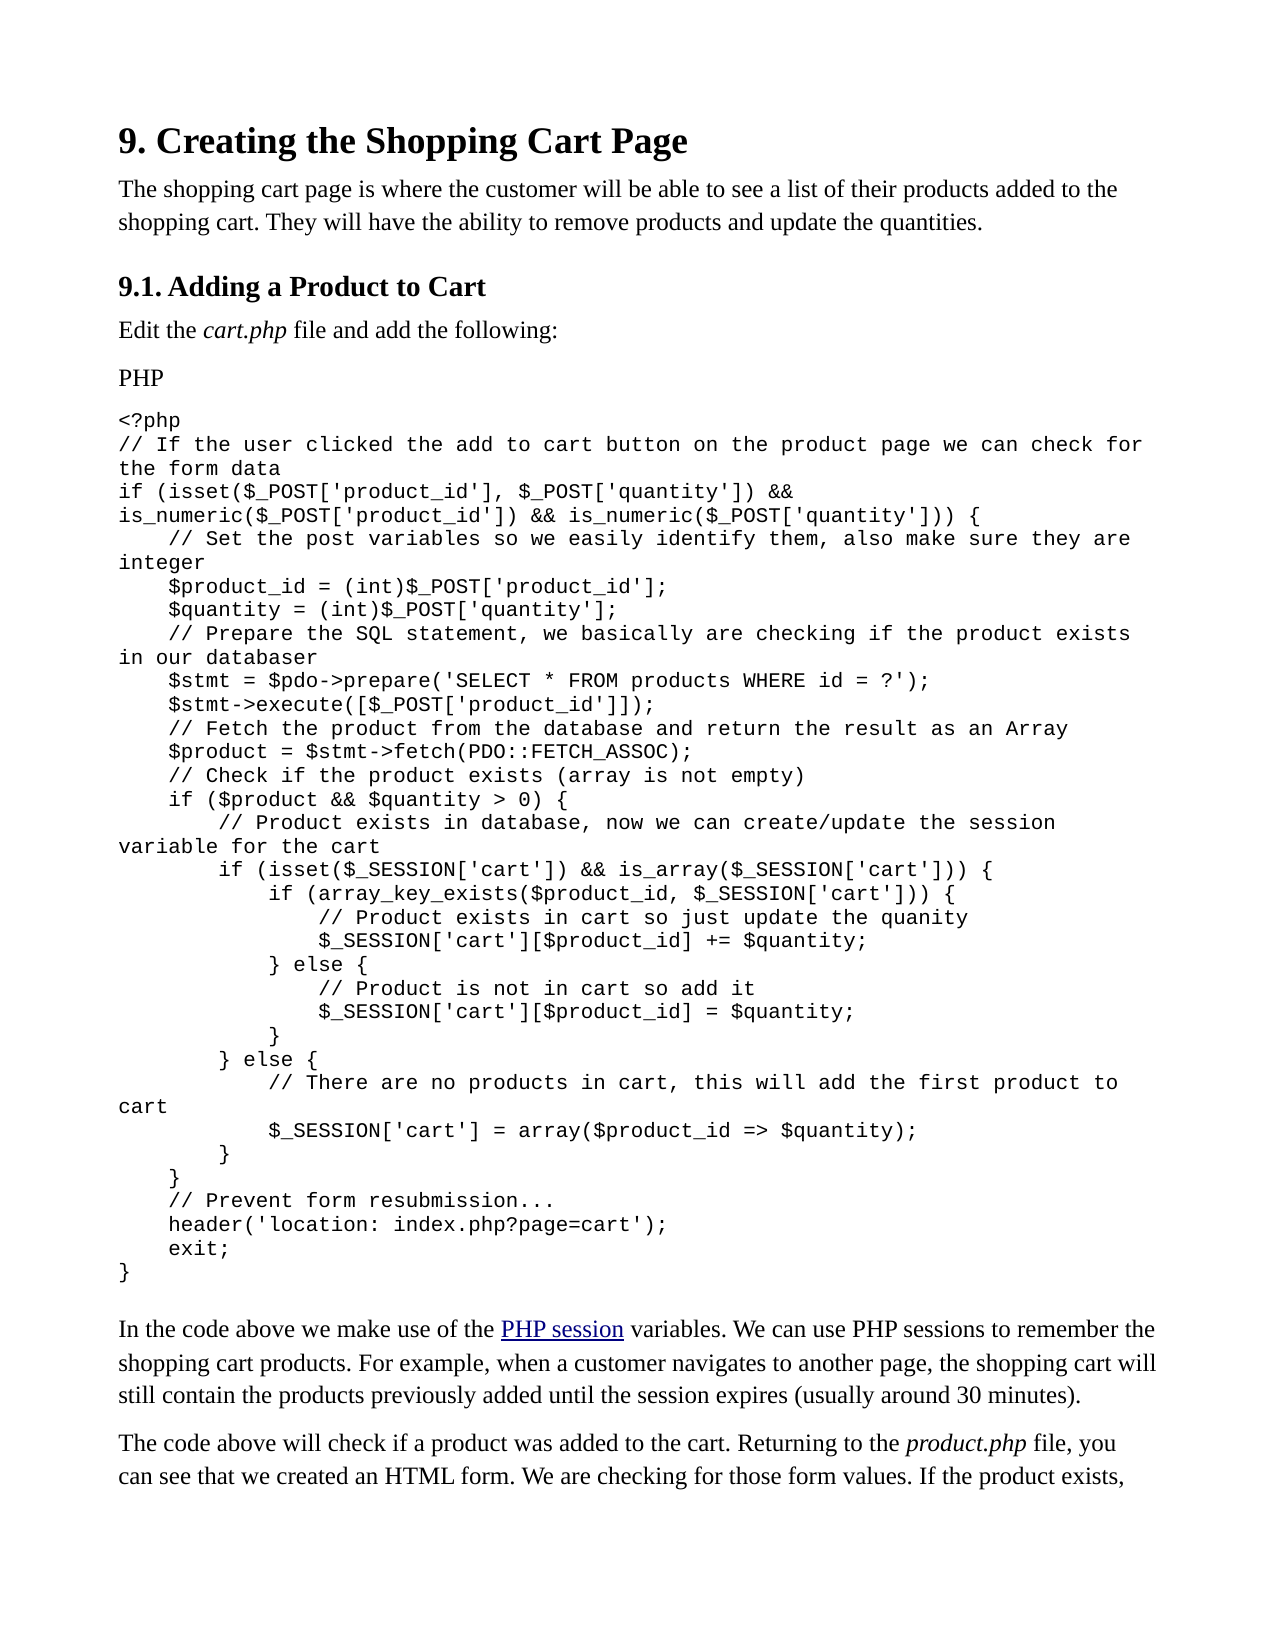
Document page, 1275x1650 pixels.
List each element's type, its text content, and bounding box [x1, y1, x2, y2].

text // Product exists in cart so just update the quanity [118, 907, 1157, 930]
text // Fetch the product from the database and return the result as an Array [118, 718, 1157, 741]
text Edit the cart.php file and add the following: [118, 315, 1157, 344]
subtitle 9. Creating the Shopping Cart Page [118, 118, 1157, 161]
text $quantity = (int)$_POST['quantity']; [118, 599, 1157, 623]
text if ($product && $quantity > 0) { [118, 788, 1157, 812]
text The code above will check if a product was added to the cart. Returning to the product.php file, you can see that we created an HTML form. We are checking for those form values. If the product exists, [118, 1428, 1157, 1490]
text <?php [118, 410, 1157, 434]
text // If the user clicked the add to cart button on the product page we can check for the form data [118, 434, 1157, 481]
text // Product exists in database, now we can create/update the session variable for the cart [118, 812, 1157, 859]
text $_SESSION['cart'] = array($product_id => $quantity); [118, 1119, 1157, 1143]
text if (isset($_SESSION['cart']) && is_array($_SESSION['cart'])) { [118, 859, 1157, 883]
text header('location: index.php?page=cart'); [118, 1214, 1157, 1238]
text $stmt = $pdo->prepare('SELECT * FROM products WHERE id = ?'); [118, 670, 1157, 694]
text $product_id = (int)$_POST['product_id']; [118, 576, 1157, 599]
text } [118, 1143, 1157, 1167]
text // Prepare the SQL statement, we basically are checking if the product exists in our databaser [118, 623, 1157, 670]
text In the code above we make use of the PHP session variables. We can use PHP sessions to remember the shopping cart products. For example, when a customer navigates to another page, the shopping cart will still contain the products previously added until the session expires (usually around 30 minutes). [118, 1314, 1157, 1409]
text } [118, 1261, 1157, 1285]
text $_SESSION['cart'][$product_id] = $quantity; [118, 1001, 1157, 1025]
text } [118, 1025, 1157, 1049]
text $stmt->execute([$_POST['product_id']]); [118, 694, 1157, 718]
text } else { [118, 1049, 1157, 1072]
text // Set the post variables so we easily identify them, also make sure they are integer [118, 528, 1157, 576]
text $product = $stmt->fetch(PDO::FETCH_ASSOC); [118, 741, 1157, 765]
text PHP [118, 363, 1157, 391]
text if (isset($_POST['product_id'], $_POST['quantity']) && is_numeric($_POST['product_id']) && is_numeric($_POST['quantity'])) { [118, 481, 1157, 528]
text // Product is not in cart so add it [118, 978, 1157, 1001]
text } [118, 1167, 1157, 1191]
text if (array_key_exists($product_id, $_SESSION['cart'])) { [118, 883, 1157, 907]
text exit; [118, 1238, 1157, 1261]
text } else { [118, 954, 1157, 978]
text // Check if the product exists (array is not empty) [118, 765, 1157, 788]
text // There are no products in cart, this will add the first product to cart [118, 1072, 1157, 1119]
subtitle 9.1. Adding a Product to Cart [118, 269, 1157, 302]
text The shopping cart page is where the customer will be able to see a list of their products added to the shopping cart. They will have the ability to remove products and update the quantities. [118, 174, 1157, 236]
text // Prevent form resubmission... [118, 1191, 1157, 1214]
text $_SESSION['cart'][$product_id] += $quantity; [118, 930, 1157, 954]
